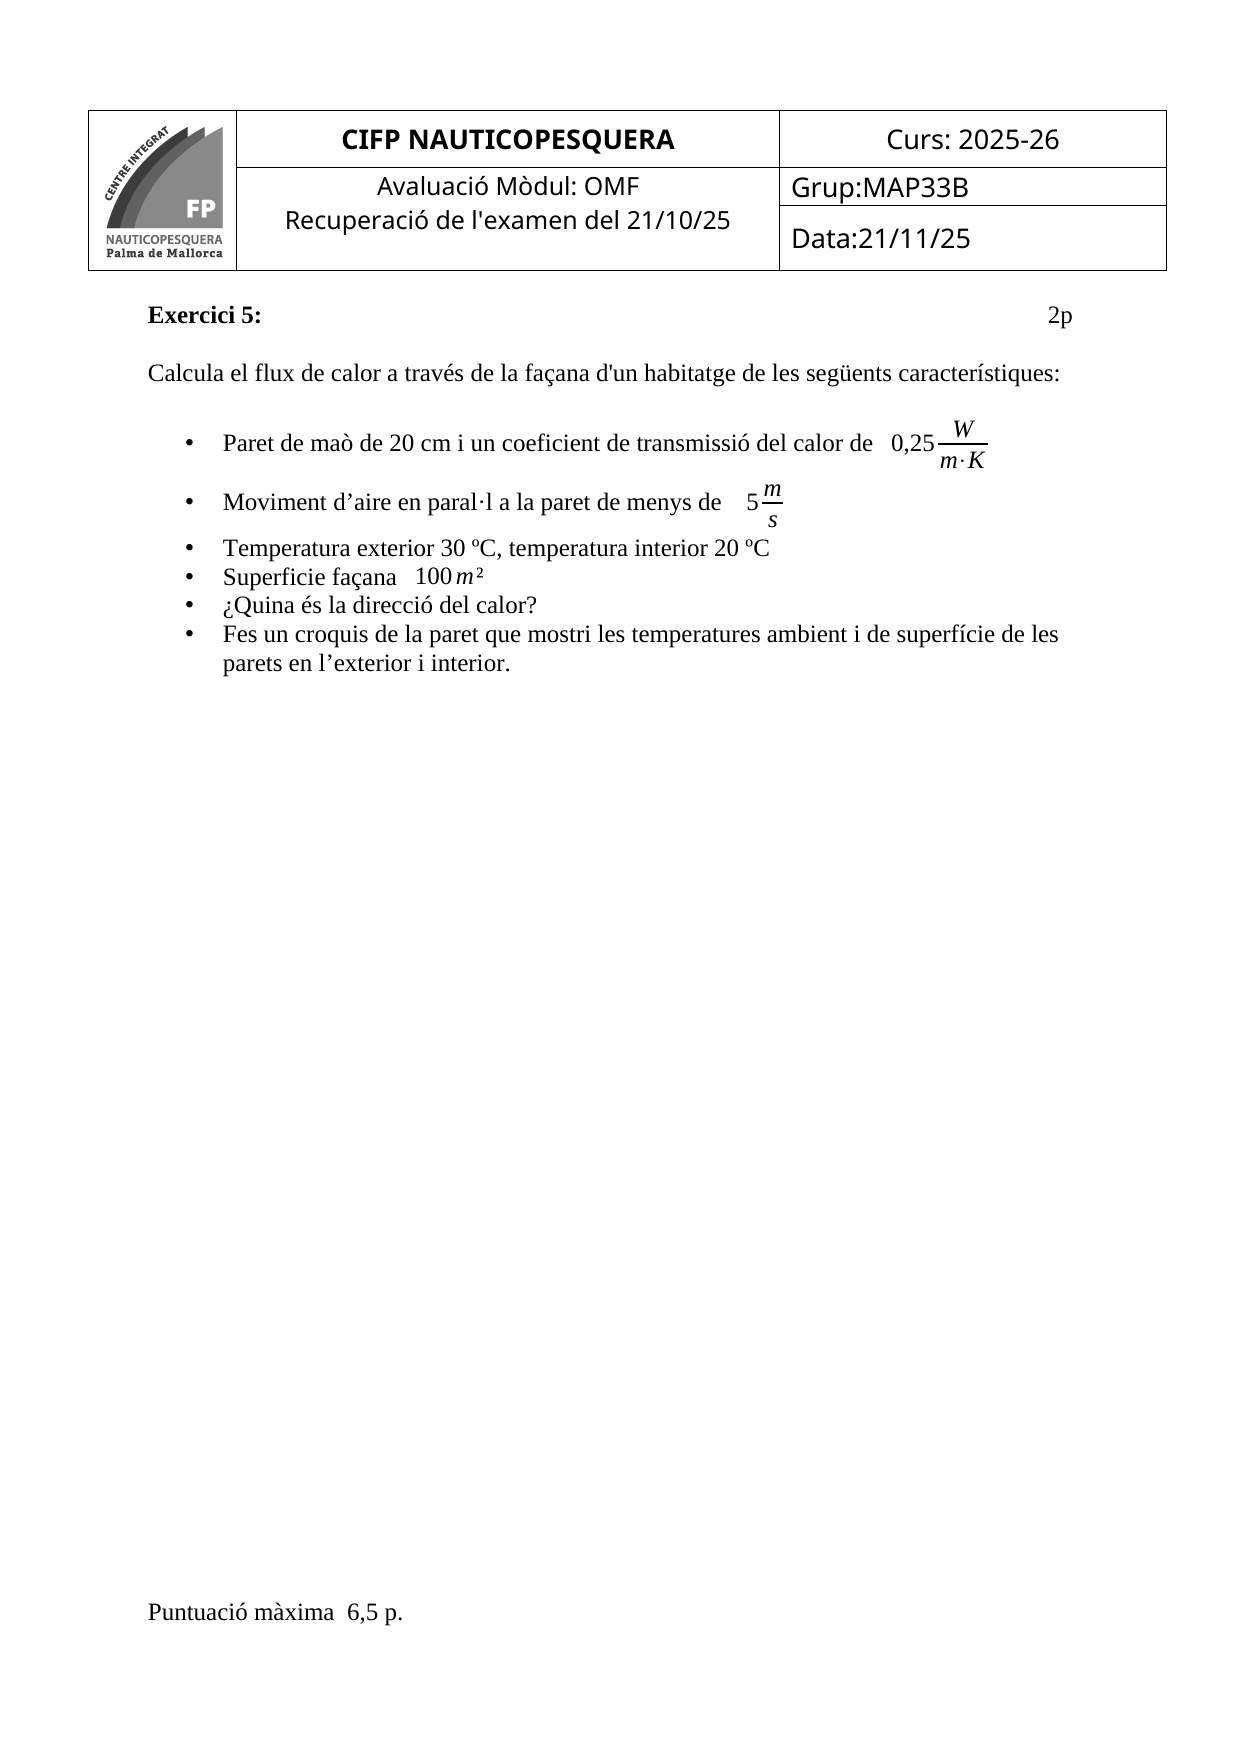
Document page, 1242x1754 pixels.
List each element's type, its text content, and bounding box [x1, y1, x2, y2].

list Temperatura exterior 30 ºC, temperatura interior 20 ºC [185, 533, 1094, 562]
picture [100, 116, 229, 265]
text Calcula el flux de calor a través de la façana d'un habitatge de les següents característiques: [148, 358, 1094, 386]
list Superficie façana [185, 562, 1094, 591]
text Puntuació màxima 6,5 p. [148, 1597, 1094, 1626]
list Fes un croquis de la paret que mostri les temperatures ambient i de superfície de les parets en l’exterior i interior. [185, 619, 1094, 677]
list ¿Quina és la direcció del calor? [185, 591, 1094, 619]
list Paret de maò de 20 cm i un coeficient de transmissió del calor de [185, 415, 1094, 474]
list Moviment d’aire en paral·l a la paret de menys de [185, 474, 1094, 533]
text Exercici 5: 2p [148, 300, 1094, 329]
